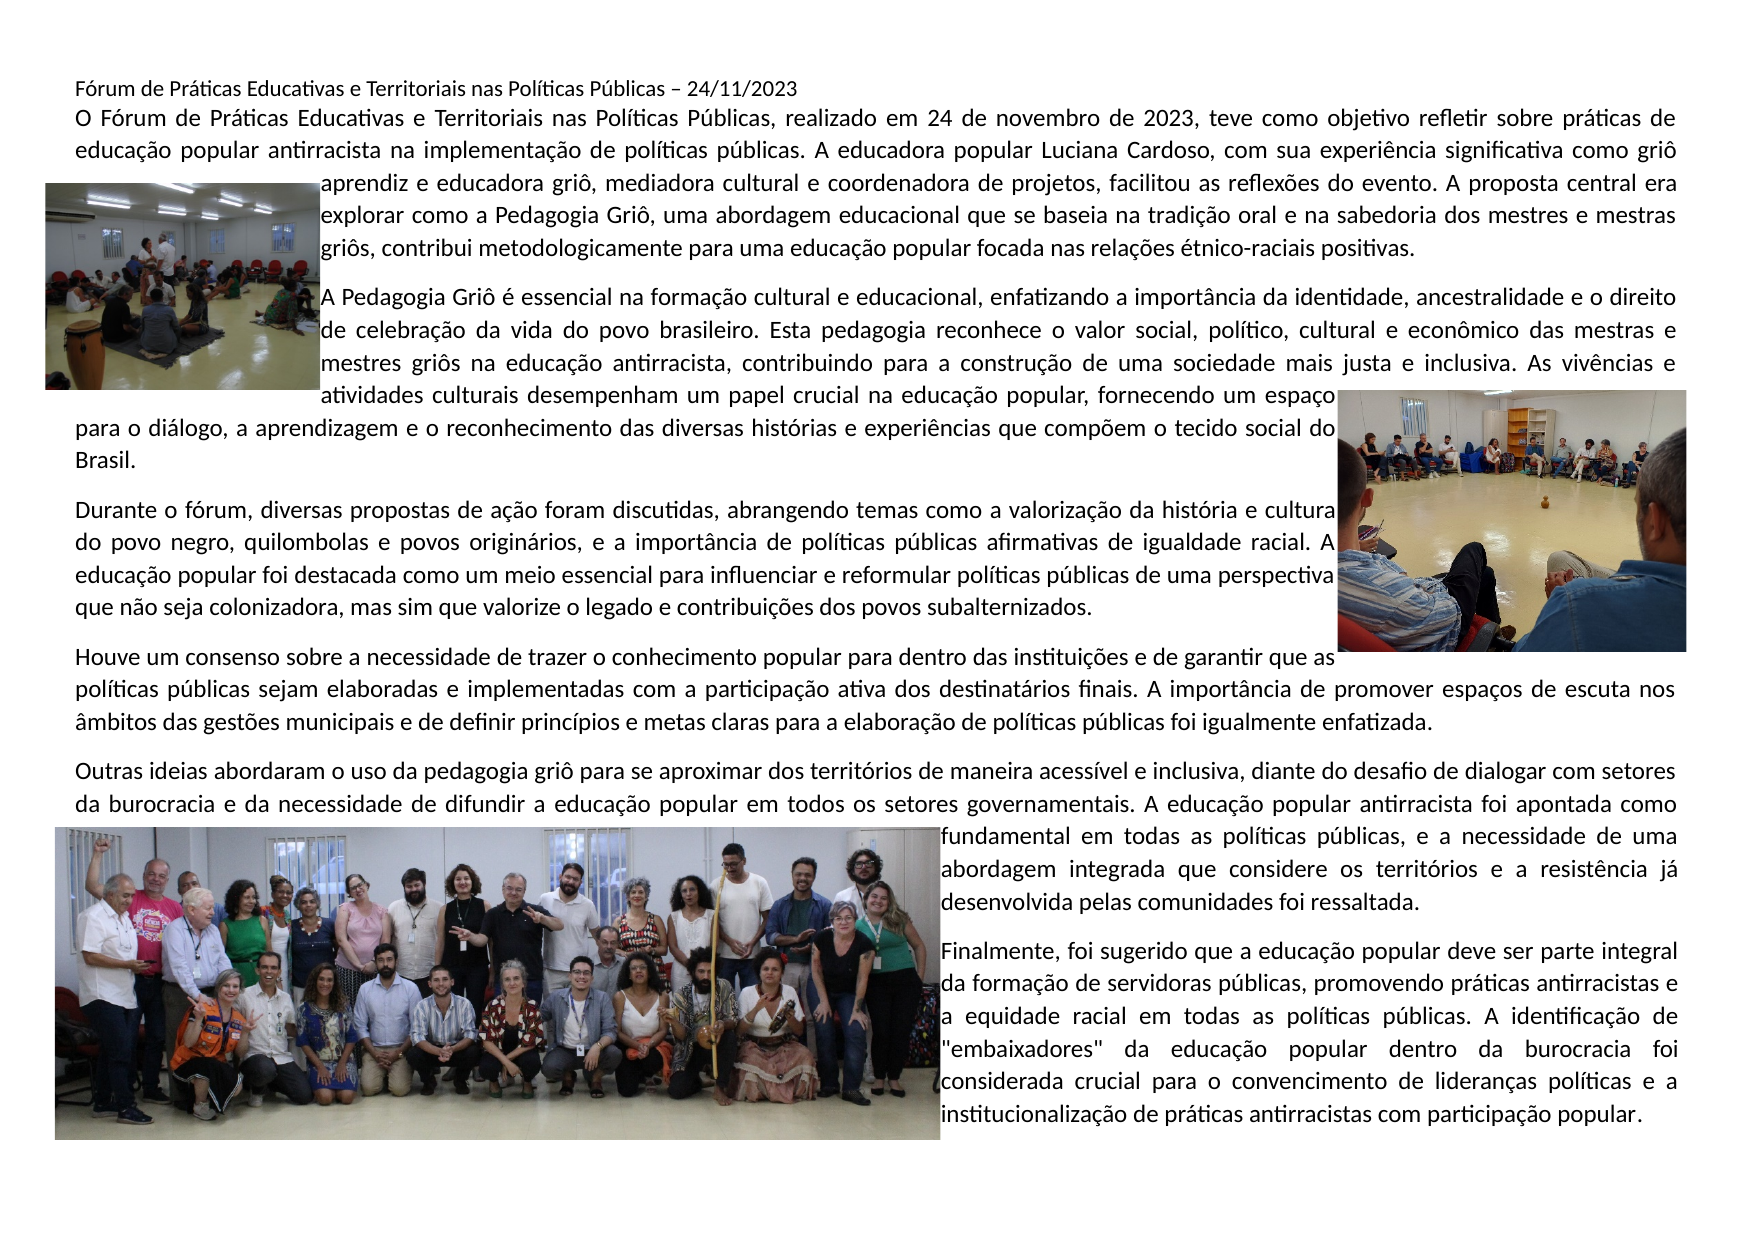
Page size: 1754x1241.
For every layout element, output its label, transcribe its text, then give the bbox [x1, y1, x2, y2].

text Houve um consenso sobre a necessidade de trazer o conhecimento popular para dentro das instituições e de garantir que as políticas públicas sejam elaboradas e implementadas com a participação ativa dos destinatários finais. A importância de promover espaços de escuta nos âmbitos das gestões municipais e de definir princípios e metas claras para a elaboração de políticas públicas foi igualmente enfatizada. [75, 641, 1679, 737]
text Finalmente, foi sugerido que a educação popular deve ser parte integral da formação de servidoras públicas, promovendo práticas antirracistas e a equidade racial em todas as políticas públicas. A identificação de "embaixadores" da educação popular dentro da burocracia foi considerada crucial para o convencimento de lideranças políticas e a institucionalização de práticas antirracistas com participação popular​​​​. [941, 935, 1679, 1128]
text Durante o fórum, diversas propostas de ação foram discutidas, abrangendo temas como a valorização da história e cultura do povo negro, quilombolas e povos originários, e a importância de políticas públicas afirmativas de igualdade racial. A educação popular foi destacada como um meio essencial para influenciar e reformular políticas públicas de uma perspectiva que não seja colonizadora, mas sim que valorize o legado e contribuições dos povos subalternizados. [75, 494, 1337, 622]
text Outras ideias abordaram o uso da pedagogia griô para se aproximar dos territórios de maneira acessível e inclusiva, diante do desafio de dialogar com setores da burocracia e da necessidade de difundir a educação popular em todos os setores governamentais. A educação popular antirracista foi apontada como fundamental em todas as políticas públicas, e a necessidade de uma abordagem integrada que considere os territórios e a resistência já desenvolvida pelas comunidades foi ressaltada. [75, 755, 1679, 916]
text O Fórum de Práticas Educativas e Territoriais nas Políticas Públicas, realizado em 24 de novembro de 2023, teve como objetivo refletir sobre práticas de educação popular antirracista na implementação de políticas públicas. A educadora popular Luciana Cardoso, com sua experiência significativa como griô aprendiz e educadora griô, mediadora cultural e coordenadora de projetos, facilitou as reflexões do evento. A proposta central era explorar como a Pedagogia Griô, uma abordagem educacional que se baseia na tradição oral e na sabedoria dos mestres e mestras griôs, contribui metodologicamente para uma educação popular focada nas relações étnico-raciais positivas. [75, 102, 1679, 263]
text A Pedagogia Griô é essencial na formação cultural e educacional, enfatizando a importância da identidade, ancestralidade e o direito de celebração da vida do povo brasileiro. Esta pedagogia reconhece o valor social, político, cultural e econômico das mestras e mestres griôs na educação antirracista, contribuindo para a construção de uma sociedade mais justa e inclusiva. As vivências e atividades culturais desempenham um papel crucial na educação popular, fornecendo um espaço para o diálogo, a aprendizagem e o reconhecimento das diversas histórias e experiências que compõem o tecido social do Brasil. [75, 281, 1679, 475]
